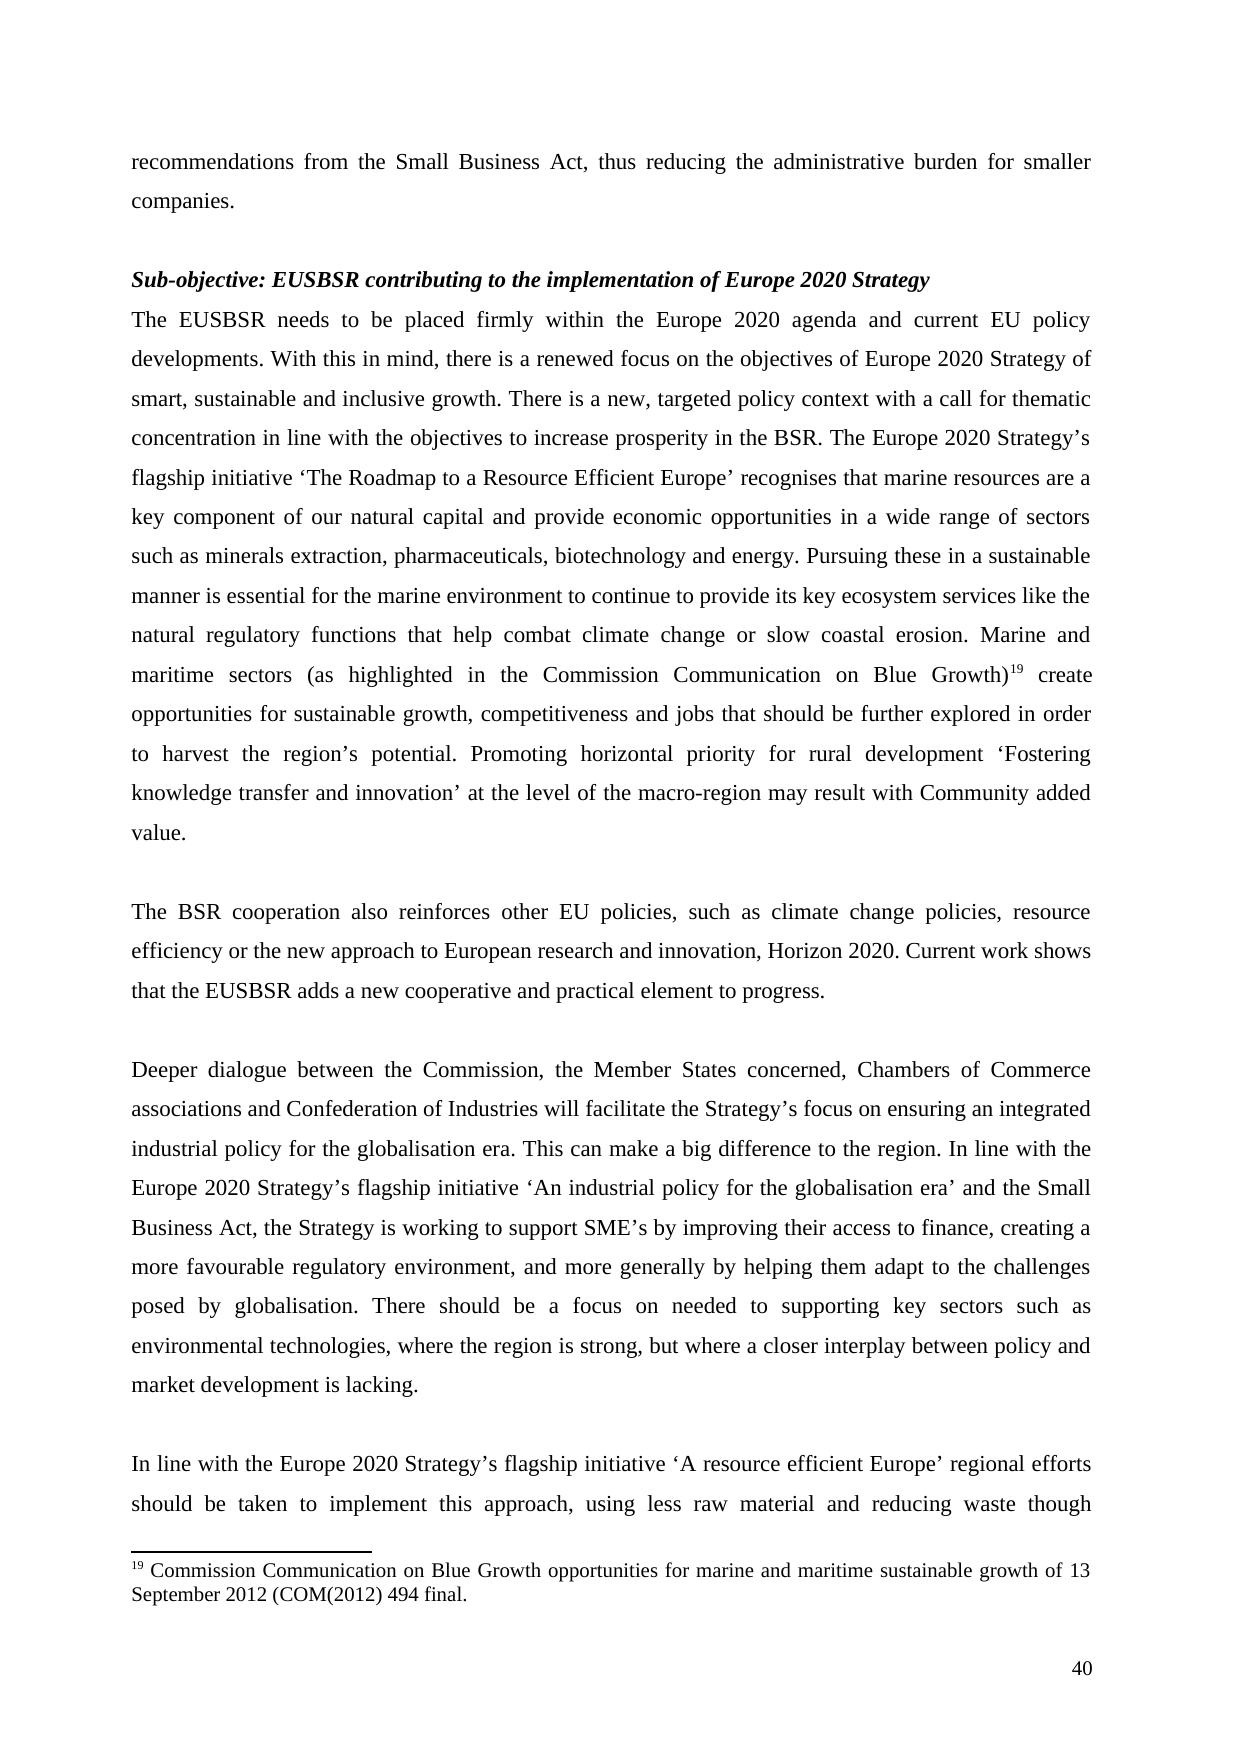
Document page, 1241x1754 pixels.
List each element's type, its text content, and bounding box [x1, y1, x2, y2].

text The EUSBSR needs to be placed firmly within the Europe 2020 agenda and current EU policy developments. With this in mind, there is a renewed focus on the objectives of Europe 2020 Strategy of smart, sustainable and inclusive growth. There is a new, targeted policy context with a call for thematic concentration in line with the objectives to increase prosperity in the BSR. The Europe 2020 Strategy’s flagship initiative ‘The Roadmap to a Resource Efficient Europe’ recognises that marine resources are a key component of our natural capital and provide economic opportunities in a wide range of sectors such as minerals extraction, pharmaceuticals, biotechnology and energy. Pursuing these in a sustainable manner is essential for the marine environment to continue to provide its key ecosystem services like the natural regulatory functions that help combat climate change or slow coastal erosion. Marine and maritime sectors (as highlighted in the Commission Communication on Blue Growth) create opportunities for sustainable growth, competitiveness and jobs that should be further explored in order to harvest the region’s potential. Promoting horizontal priority for rural development ‘Fostering knowledge transfer and innovation’ at the level of the macro-region may result with Community added value. [131, 306, 1092, 845]
text Commission Communication on Blue Growth opportunities for marine and maritime sustainable growth of 13 September 2012 (COM(2012) 494 final. [131, 1558, 1092, 1606]
subtitle Sub-objective: EUSBSR contributing to the implementation of Europe 2020 Strategy [131, 266, 1092, 292]
text recommendations from the Small Business Act, thus reducing the administrative burden for smaller companies. [131, 148, 1092, 213]
text The BSR cooperation also reinforces other EU policies, such as climate change policies, resource efficiency or the new approach to European research and innovation, Horizon 2020. Current work shows that the EUSBSR adds a new cooperative and practical element to progress. [131, 898, 1092, 1003]
text In line with the Europe 2020 Strategy’s flagship initiative ‘A resource efficient Europe’ regional efforts should be taken to implement this approach, using less raw material and reducing waste though [131, 1451, 1092, 1516]
text Deeper dialogue between the Commission, the Member States concerned, Chambers of Commerce associations and Confederation of Industries will facilitate the Strategy’s focus on ensuring an integrated industrial policy for the globalisation era. This can make a big difference to the region. In line with the Europe 2020 Strategy’s flagship initiative ‘An industrial policy for the globalisation era’ and the Small Business Act, the Strategy is working to support SME’s by improving their access to finance, creating a more favourable regulatory environment, and more generally by helping them adapt to the challenges posed by globalisation. There should be a focus on needed to supporting key sectors such as environmental technologies, where the region is strong, but where a closer interplay between policy and market development is lacking. [131, 1056, 1092, 1398]
